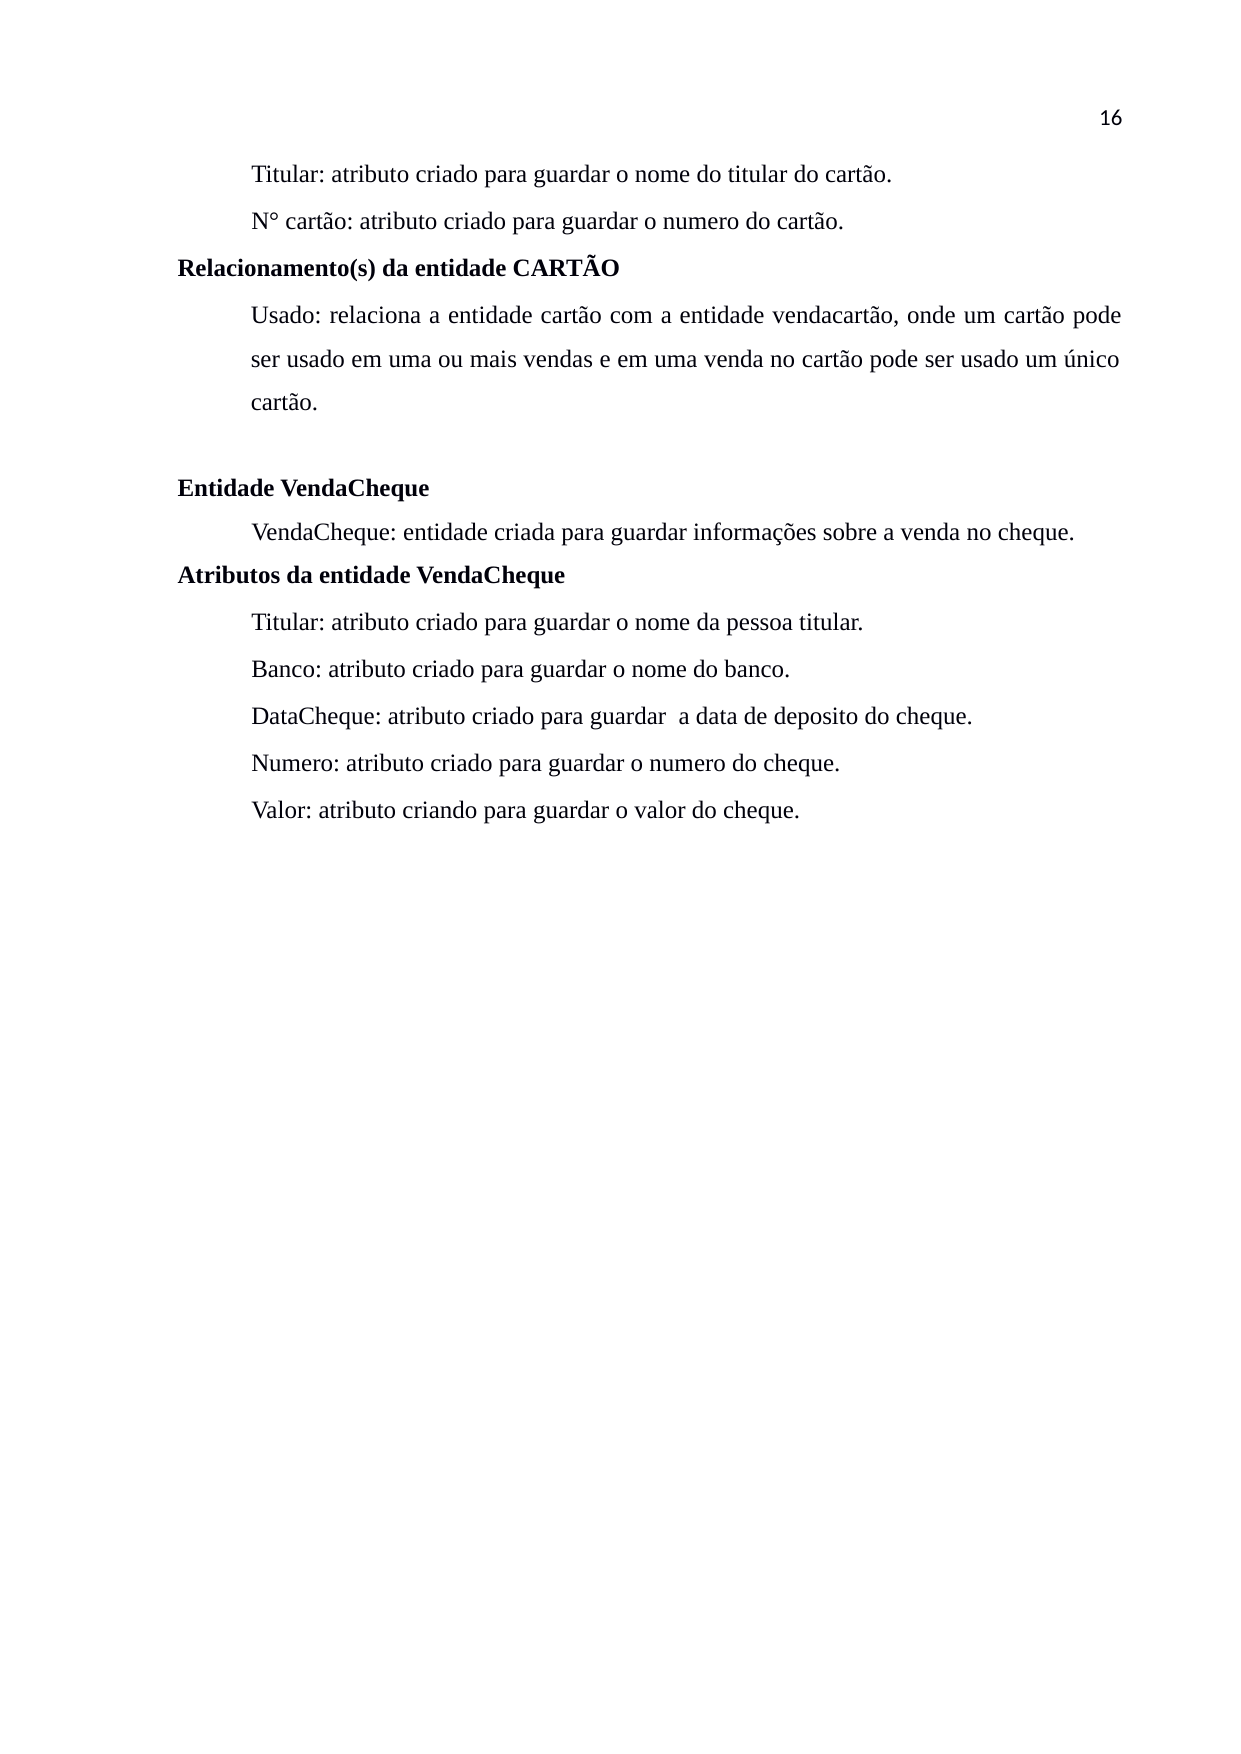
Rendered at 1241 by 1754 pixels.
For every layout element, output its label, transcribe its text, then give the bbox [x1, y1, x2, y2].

text VendaCheque: entidade criada para guardar informações sobre a venda no cheque. [177, 517, 1122, 546]
text Usado: relaciona a entidade cartão com a entidade vendacartão, onde um cartão pode ser usado em uma ou mais vendas e em uma venda no cartão pode ser usado um único cartão. [251, 301, 1122, 416]
text Numero: atributo criado para guardar o numero do cheque. [177, 748, 1122, 777]
text Entidade VendaCheque [177, 473, 1122, 502]
text Valor: atributo criando para guardar o valor do cheque. [177, 796, 1122, 824]
text Titular: atributo criado para guardar o nome do titular do cartão. [177, 159, 1122, 188]
text Banco: atributo criado para guardar o nome do banco. [177, 654, 1122, 683]
text N° cartão: atributo criado para guardar o numero do cartão. [177, 206, 1122, 235]
text Relacionamento(s) da entidade CARTÃO [177, 253, 1122, 282]
text Titular: atributo criado para guardar o nome da pessoa titular. [177, 607, 1122, 636]
text Atributos da entidade VendaCheque [177, 560, 1122, 589]
text DataCheque: atributo criado para guardar a data de deposito do cheque. [177, 701, 1122, 730]
